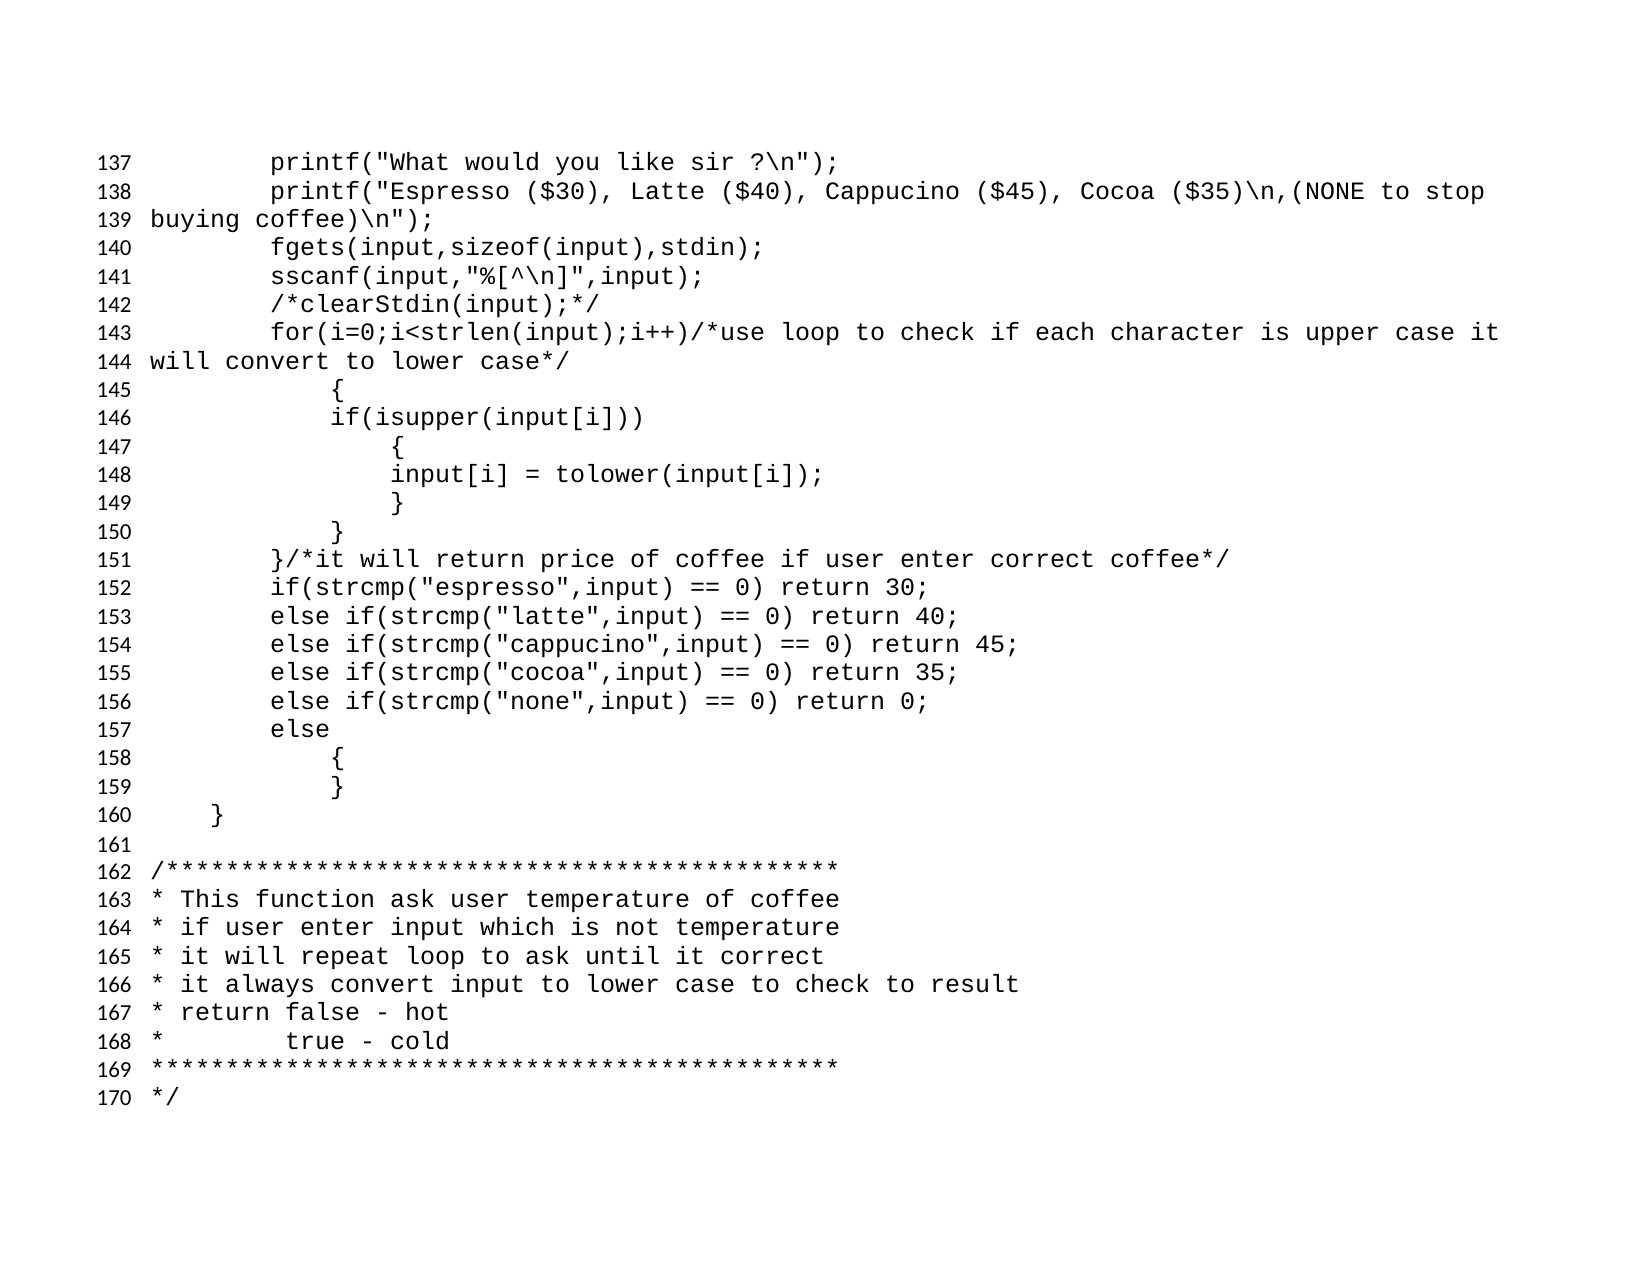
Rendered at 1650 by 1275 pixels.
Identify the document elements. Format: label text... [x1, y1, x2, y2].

text /*clearStdin(input);*/ [150, 292, 1500, 320]
text } [150, 773, 1500, 802]
text } [150, 518, 1500, 547]
text { [150, 433, 1500, 462]
text */ [150, 1085, 1500, 1113]
text input[i] = tolower(input[i]); [150, 462, 1500, 490]
text else if(strcmp("none",input) == 0) return 0; [150, 688, 1500, 717]
text printf("Espresso ($30), Latte ($40), Cappucino ($45), Cocoa ($35)\n,(NONE to stop buying coffee)\n"); [150, 178, 1500, 235]
text fgets(input,sizeof(input),stdin); [150, 235, 1500, 263]
text } [150, 802, 1500, 830]
text } [150, 490, 1500, 518]
text else [150, 717, 1500, 745]
text else if(strcmp("cocoa",input) == 0) return 35; [150, 660, 1500, 688]
text else if(strcmp("cappucino",input) == 0) return 45; [150, 632, 1500, 660]
text for(i=0;i<strlen(input);i++)/*use loop to check if each character is upper case it will convert to lower case*/ [150, 320, 1500, 377]
text printf("What would you like sir ?\n"); [150, 150, 1500, 178]
text if(isupper(input[i])) [150, 405, 1500, 433]
text { [150, 745, 1500, 773]
text }/*it will return price of coffee if user enter correct coffee*/ [150, 547, 1500, 575]
text { [150, 377, 1500, 405]
text sscanf(input,"%[^\n]",input); [150, 263, 1500, 292]
text * it will repeat loop to ask until it correct [150, 943, 1500, 972]
text ********************************************** [150, 1057, 1500, 1085]
text * true - cold [150, 1028, 1500, 1057]
text /********************************************* [150, 858, 1500, 887]
text * if user enter input which is not temperature [150, 915, 1500, 943]
text * This function ask user temperature of coffee [150, 887, 1500, 915]
text else if(strcmp("latte",input) == 0) return 40; [150, 603, 1500, 632]
text * return false - hot [150, 1000, 1500, 1028]
text * it always convert input to lower case to check to result [150, 972, 1500, 1000]
text if(strcmp("espresso",input) == 0) return 30; [150, 575, 1500, 603]
